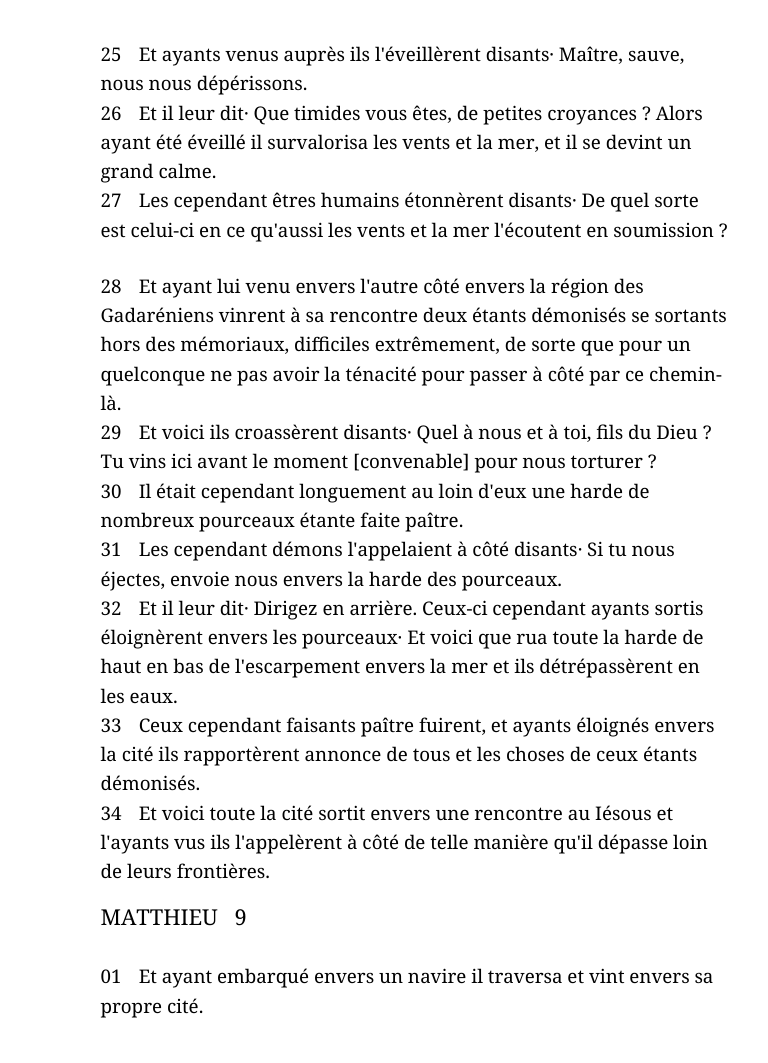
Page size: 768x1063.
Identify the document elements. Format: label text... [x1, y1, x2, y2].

text 25 Et ayants venus auprès ils l'éveillèrent disants· Maître, sauve, nous nous dépérissons. 26 Et il leur dit· Que timides vous êtes, de petites croyances ? Alors ayant été éveillé il survalorisa les vents et la mer, et il se devint un grand calme. 27 Les cependant êtres humains étonnèrent disants· De quel sorte est celui-ci en ce qu'aussi les vents et la mer l'écoutent en soumission ? 28 Et ayant lui venu envers l'autre côté envers la région des Gadaréniens vinrent à sa rencontre deux étants démonisés se sortants hors des mémoriaux, difficiles extrêmement, de sorte que pour un quelconque ne pas avoir la ténacité pour passer à côté par ce chemin-là. 29 Et voici ils croassèrent disants· Quel à nous et à toi, fils du Dieu ? Tu vins ici avant le moment [convenable] pour nous torturer ? 30 Il était cependant longuement au loin d'eux une harde de nombreux pourceaux étante faite paître. 31 Les cependant démons l'appelaient à côté disants· Si tu nous éjectes, envoie nous envers la harde des pourceaux. 32 Et il leur dit· Dirigez en arrière. Ceux-ci cependant ayants sortis éloignèrent envers les pourceaux· Et voici que rua toute la harde de haut en bas de l'escarpement envers la mer et ils détrépassèrent en les eaux. 33 Ceux cependant faisants paître fuirent, et ayants éloignés envers la cité ils rapportèrent annonce de tous et les choses de ceux étants démonisés. 34 Et voici toute la cité sortit envers une rencontre au Iésous et l'ayants vus ils l'appelèrent à côté de telle manière qu'il dépasse loin de leurs frontières. [100, 41, 729, 884]
text MATTHIEU 9 [100, 902, 729, 932]
text 01 Et ayant embarqué envers un navire il traversa et vint envers sa propre cité. [100, 937, 729, 1018]
